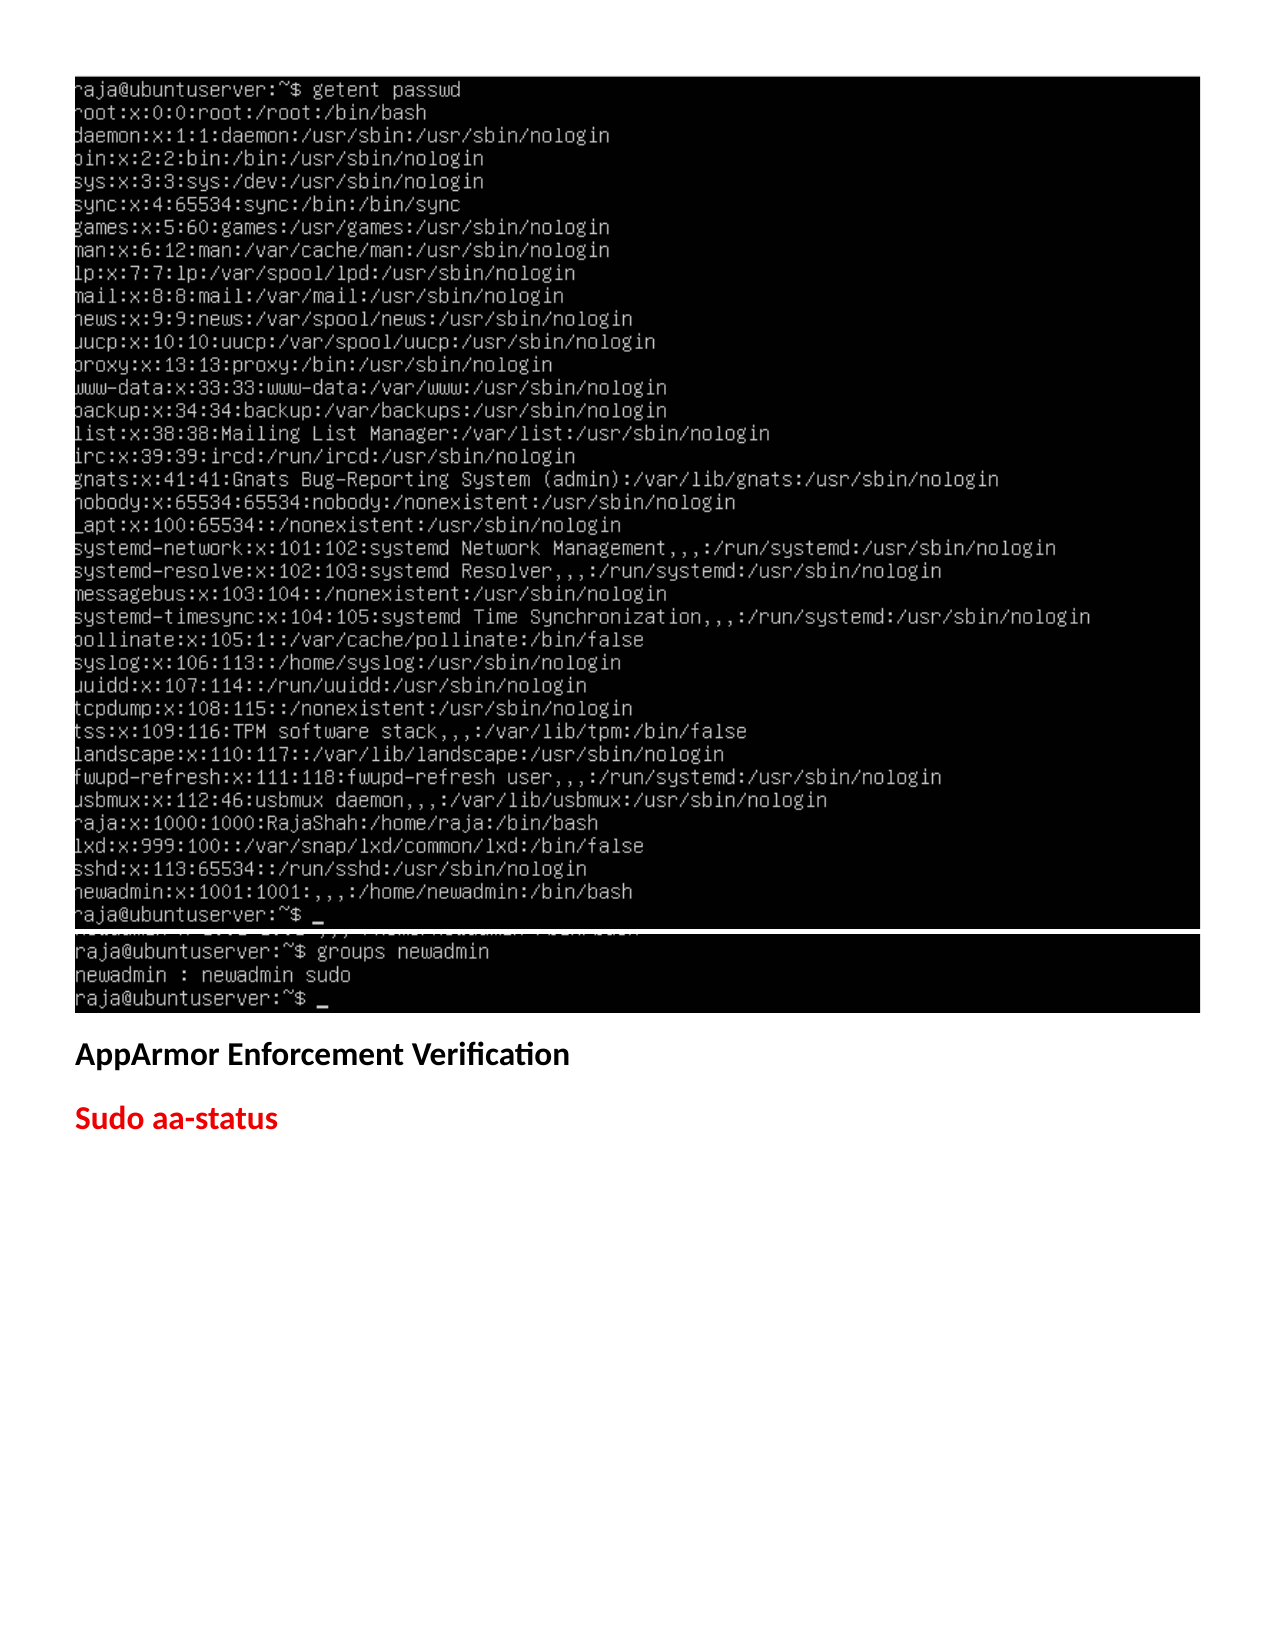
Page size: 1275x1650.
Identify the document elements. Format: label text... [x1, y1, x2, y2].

text AppArmor Enforcement Verification [75, 1033, 1200, 1074]
text Sudo aa-status [75, 1097, 1200, 1137]
